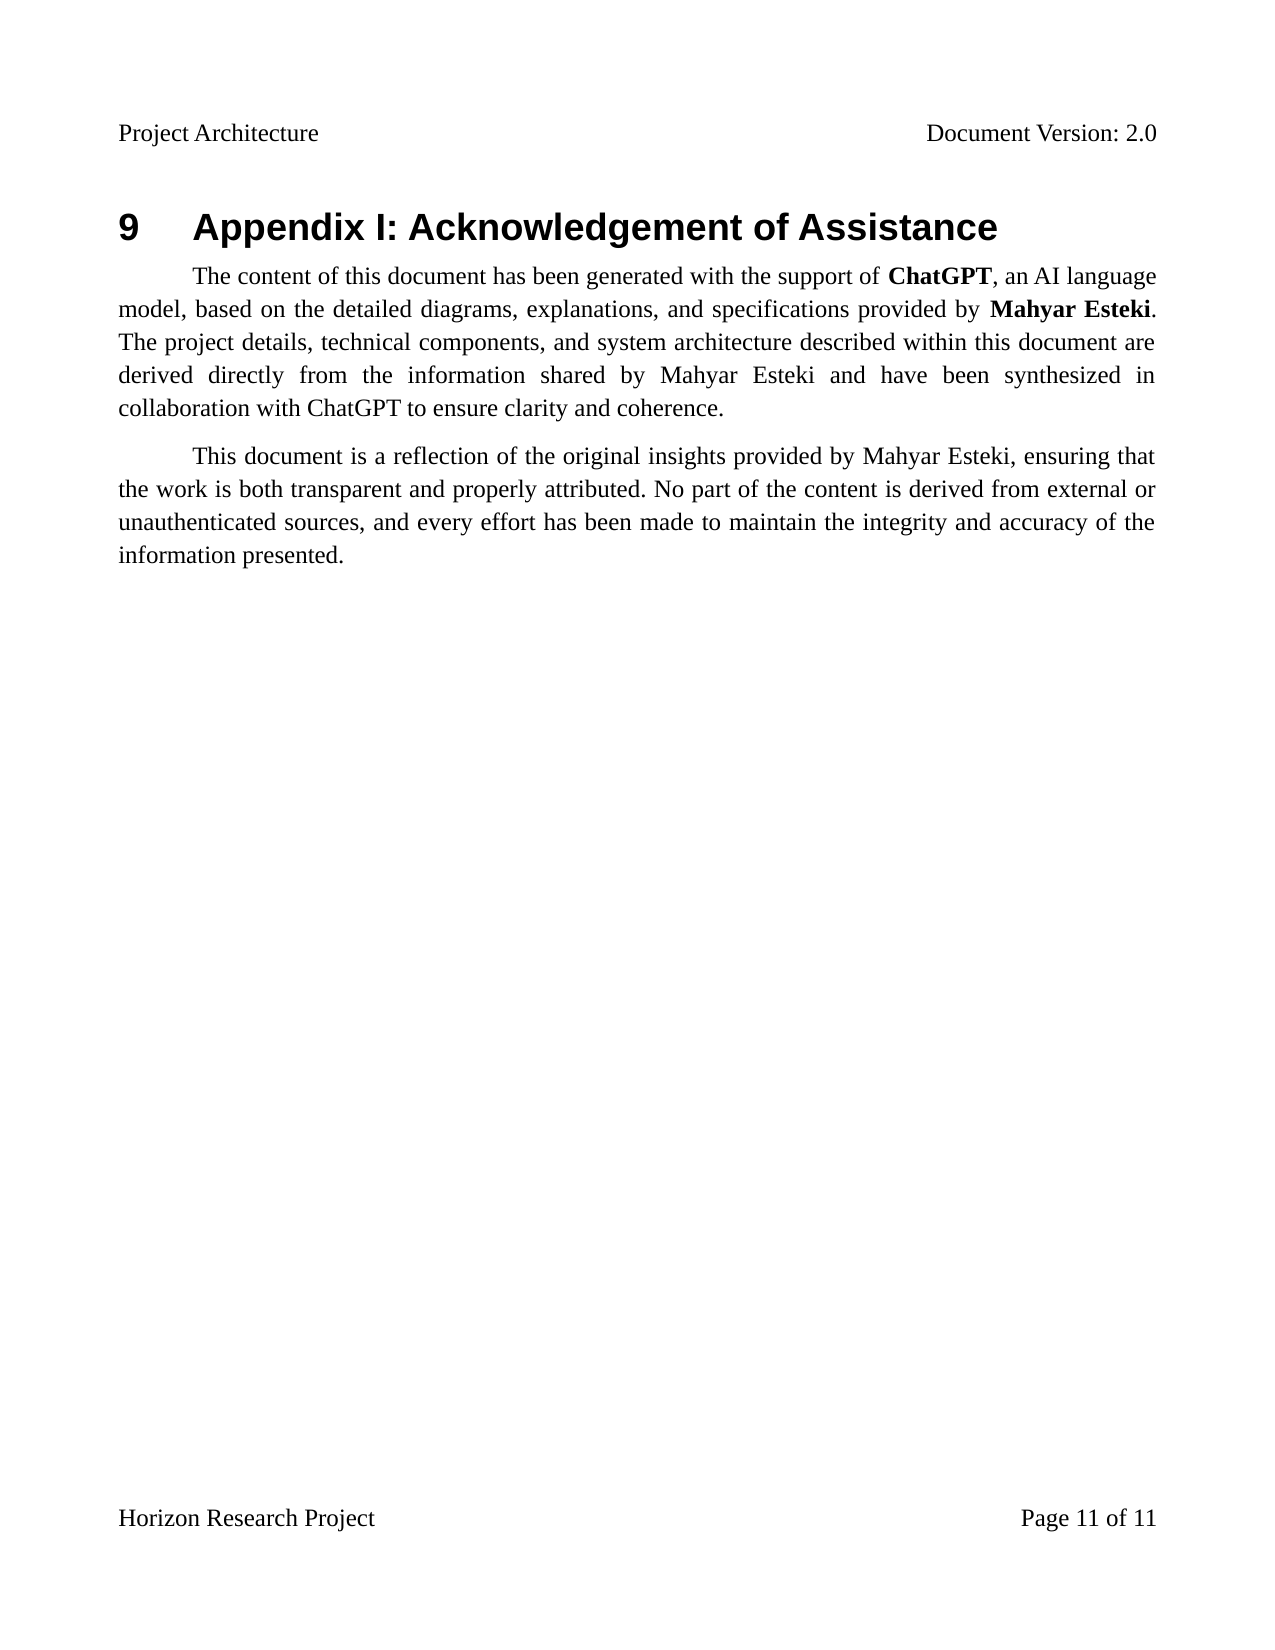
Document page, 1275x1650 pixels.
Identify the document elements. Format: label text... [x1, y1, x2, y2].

text The content of this document has been generated with the support of ChatGPT, an AI language model, based on the detailed diagrams, explanations, and specifications provided by Mahyar Esteki. The project details, technical components, and system architecture described within this document are derived directly from the information shared by Mahyar Esteki and have been synthesized in collaboration with ChatGPT to ensure clarity and coherence. [118, 261, 1157, 422]
text This document is a reflection of the original insights provided by Mahyar Esteki, ensuring that the work is both transparent and properly attributed. No part of the content is derived from external or unauthenticated sources, and every effort has been made to maintain the integrity and accuracy of the information presented. [118, 441, 1157, 569]
subtitle Appendix I: Acknowledgement of Assistance [118, 205, 1157, 249]
